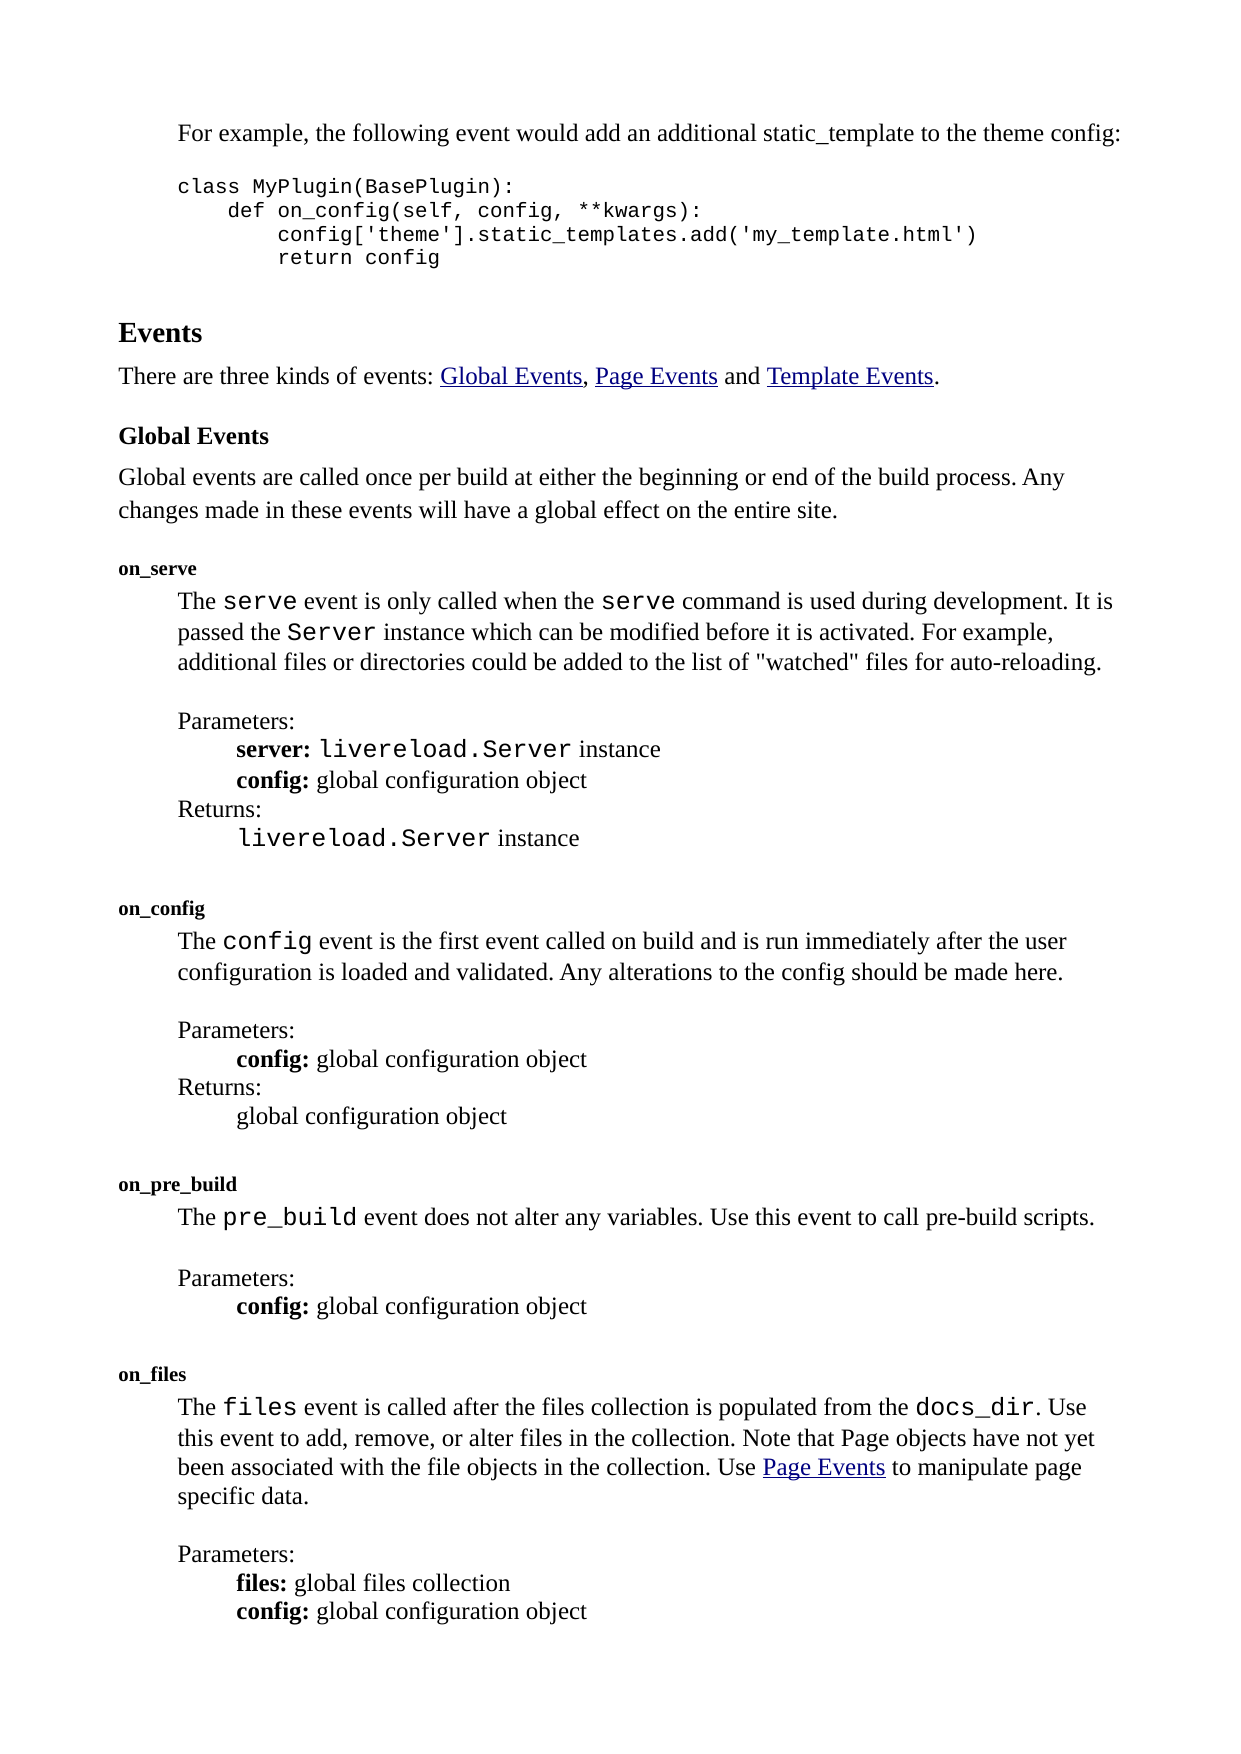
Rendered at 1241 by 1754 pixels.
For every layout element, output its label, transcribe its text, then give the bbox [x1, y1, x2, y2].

subtitle on_files [118, 1362, 1122, 1386]
text There are three kinds of events: Global Events, Page Events and Template Events. [118, 361, 1122, 390]
list The config event is the first event called on build and is run immediately after the user configuration is loaded and validated. Any alterations to the config should be made here. [177, 926, 1122, 986]
list For example, the following event would add an additional static_template to the theme config: [177, 118, 1122, 147]
list files: global files collection [236, 1568, 1122, 1596]
subtitle on_config [118, 896, 1122, 920]
list The pre_build event does not alter any variables. Use this event to call pre-build scripts. [177, 1202, 1122, 1233]
list livereload.Server instance [236, 823, 1122, 854]
text config['theme'].static_templates.add('my_template.html') [177, 224, 1122, 247]
subtitle on_serve [118, 556, 1122, 579]
text class MyPlugin(BasePlugin): [177, 176, 1122, 200]
list server: livereload.Server instance [236, 734, 1122, 765]
list config: global configuration object [236, 1044, 1122, 1072]
list config: global configuration object [236, 765, 1122, 794]
text return config [177, 247, 1122, 271]
list global configuration object [236, 1101, 1122, 1130]
subtitle on_pre_build [118, 1172, 1122, 1196]
subtitle Returns: [177, 1072, 1122, 1101]
subtitle Parameters: [177, 1015, 1122, 1044]
subtitle Parameters: [177, 1539, 1122, 1568]
list config: global configuration object [236, 1596, 1122, 1625]
list config: global configuration object [236, 1291, 1122, 1320]
subtitle Returns: [177, 794, 1122, 823]
text Global events are called once per build at either the beginning or end of the build process. Any changes made in these events will have a global effect on the entire site. [118, 462, 1122, 524]
subtitle Parameters: [177, 1263, 1122, 1291]
subtitle Global Events [118, 421, 1122, 450]
text def on_config(self, config, **kwargs): [177, 200, 1122, 224]
subtitle Parameters: [177, 706, 1122, 734]
list The serve event is only called when the serve command is used during development. It is passed the Server instance which can be modified before it is activated. For example, additional files or directories could be added to the list of "watched" files for auto-reloading. [177, 586, 1122, 676]
list The files event is called after the files collection is populated from the docs_dir. Use this event to add, remove, or alter files in the collection. Note that Page objects have not yet been associated with the file objects in the collection. Use Page Events to manipulate page specific data. [177, 1392, 1122, 1509]
subtitle Events [118, 315, 1122, 348]
